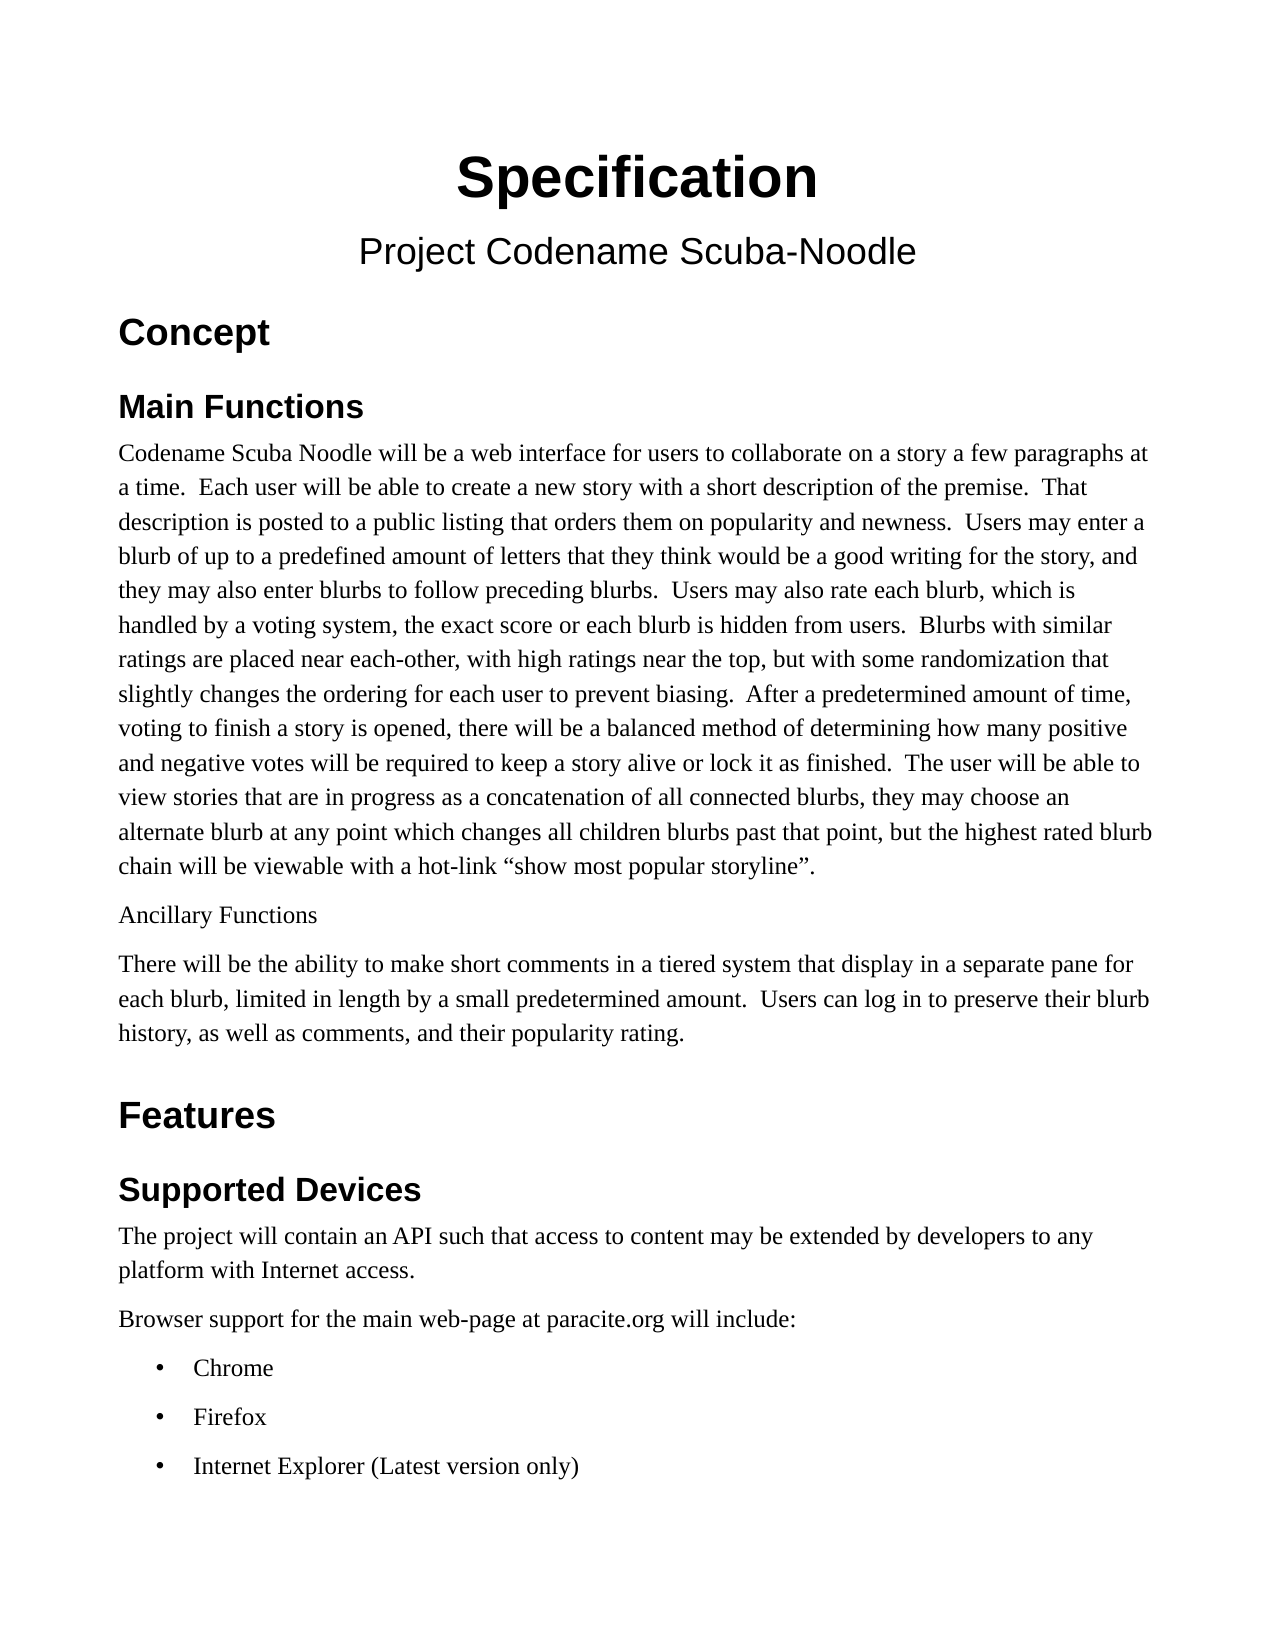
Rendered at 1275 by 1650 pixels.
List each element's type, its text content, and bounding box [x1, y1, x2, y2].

list Chrome [156, 1353, 1157, 1382]
text Browser support for the main web-page at paracite.org will include: [118, 1304, 1157, 1333]
subtitle Project Codename Scuba-Noodle [118, 229, 1157, 272]
subtitle Supported Devices [118, 1169, 1157, 1208]
text Ancillary Functions [118, 901, 1157, 929]
subtitle Main Functions [118, 387, 1157, 425]
subtitle Concept [118, 309, 1157, 353]
text There will be the ability to make short comments in a tiered system that display in a separate pane for each blurb, limited in length by a small predetermined amount. Users can log in to preserve their blurb history, as well as comments, and their popularity rating. [118, 949, 1157, 1047]
list Internet Explorer (Latest version only) [156, 1451, 1157, 1480]
title Specification [118, 143, 1157, 210]
list Firefox [156, 1402, 1157, 1431]
text The project will contain an API such that access to content may be extended by developers to any platform with Internet access. [118, 1221, 1157, 1284]
text Codename Scuba Noodle will be a web interface for users to collaborate on a story a few paragraphs at a time. Each user will be able to create a new story with a short description of the premise. That description is posted to a public listing that orders them on popularity and newness. Users may enter a blurb of up to a predefined amount of letters that they think would be a good writing for the story, and they may also enter blurbs to follow preceding blurbs. Users may also rate each blurb, which is handled by a voting system, the exact score or each blurb is hidden from users. Blurbs with similar ratings are placed near each-other, with high ratings near the top, but with some randomization that slightly changes the ordering for each user to prevent biasing. After a predetermined amount of time, voting to finish a story is opened, there will be a balanced method of determining how many positive and negative votes will be required to keep a story alive or lock it as finished. The user will be able to view stories that are in progress as a concatenation of all connected blurbs, they may choose an alternate blurb at any point which changes all children blurbs past that point, but the highest rated blurb chain will be viewable with a hot-link “show most popular storyline”. [118, 438, 1157, 880]
subtitle Features [118, 1093, 1157, 1136]
